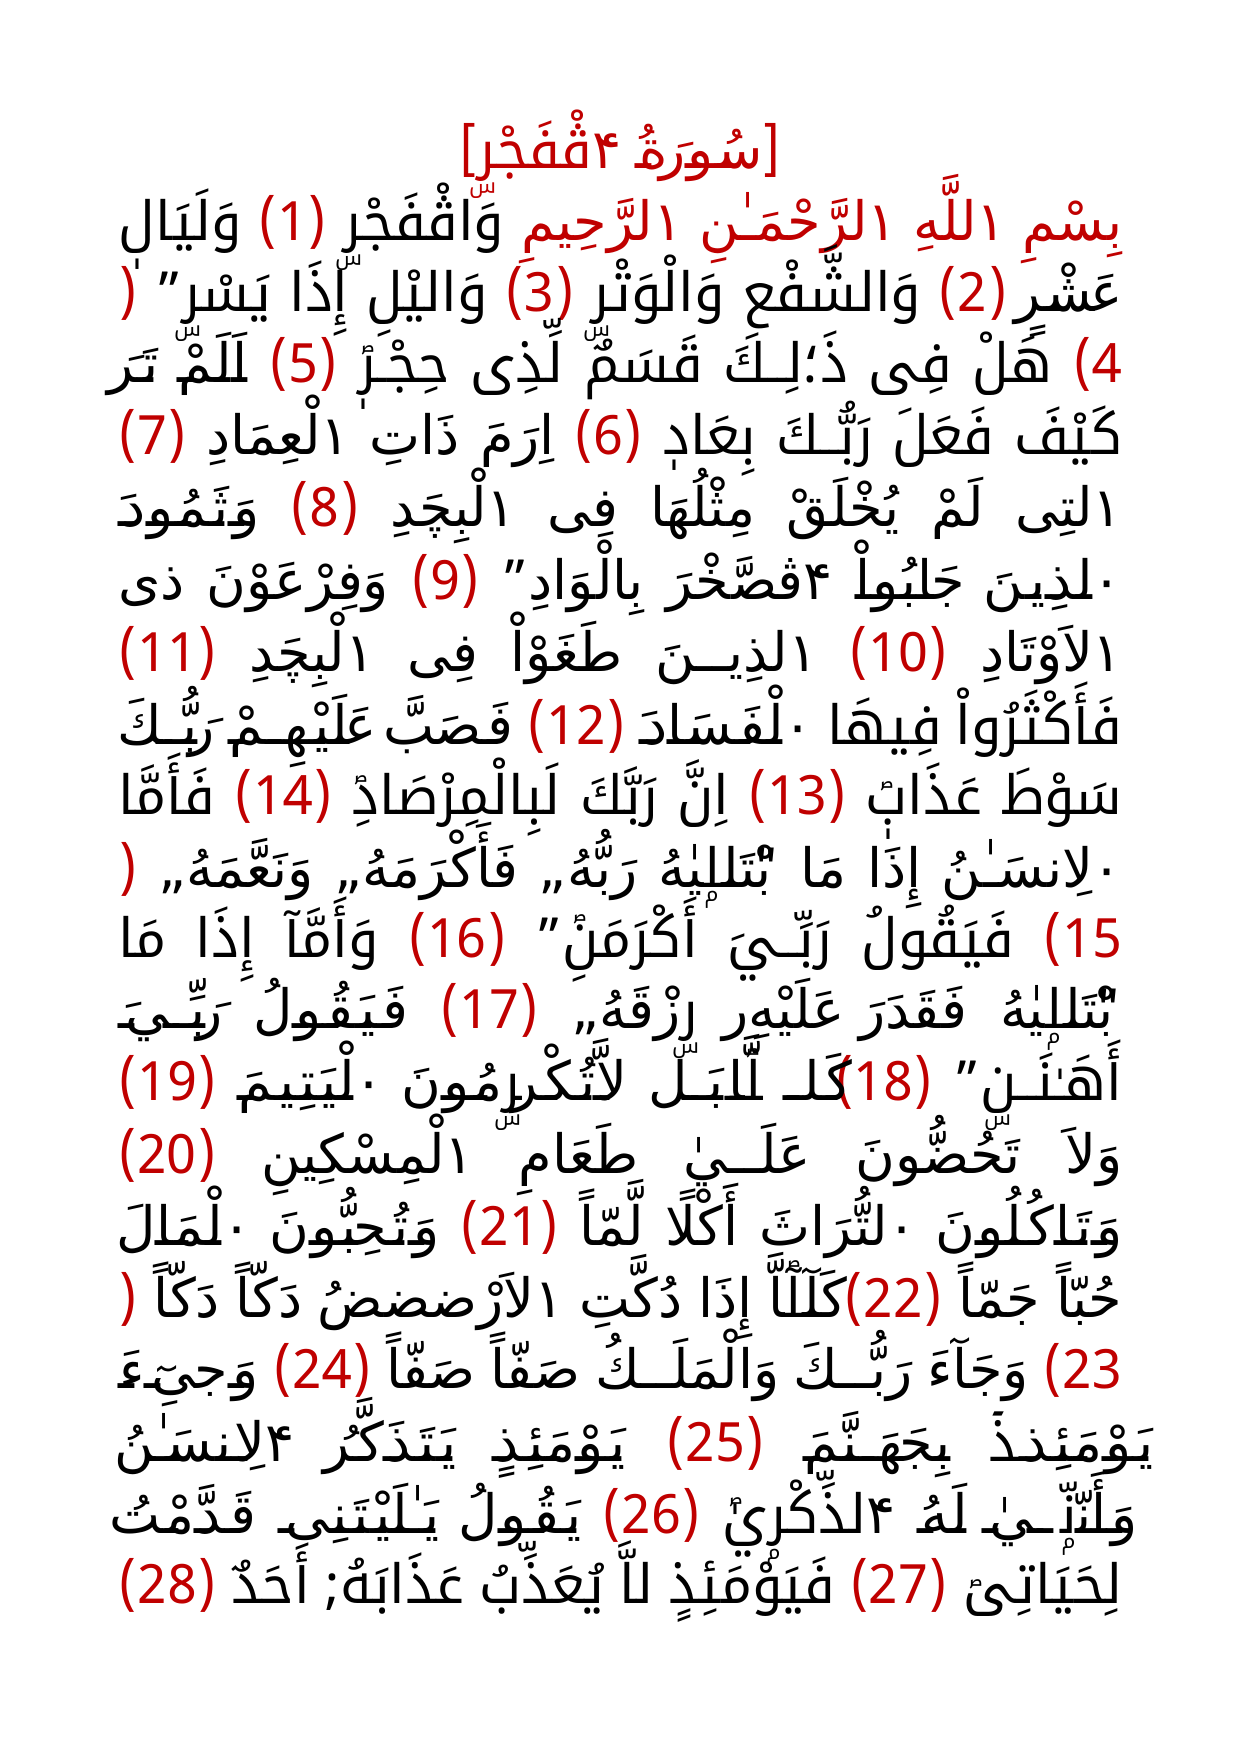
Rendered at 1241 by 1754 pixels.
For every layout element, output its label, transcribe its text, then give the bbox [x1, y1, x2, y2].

subtitle [سُورَةُ ۴ڤْفَجْرۣ] [118, 118, 1122, 191]
text بِسْمِ ۱للَّهِ ۱لرَّحْمَـٰنِ ۱لرَّحِيمِ وَاڤْفَجْرۣ (1) وَلَيَالٖ عَشْرٍ (2) وَالشَّفْعِ وَالْوَتْرۣ (3) وَاليْلِ إِذَا يَسْرۣ” (4) هَلْ فِى ذَ؛لِــكَ قَسَمٌ لِّذِى حِجْـرٖؐ (5) اَلَمْ تَرَ كَيْفَ فَعَلَ رَبُّــكَ بِعَادٖ (6) اِرَمَ ذَاتِ ۱لْعِمَادِ (7) ۱لتِى لَمْ يُخْلَقْ مِثْلُهَا فِى ۱لْبِچَدِ (8) وَثَمُودَ ۰لذِينَ جَابُواْ ۴ڤصَّخْرَ بِالْوَادِ” (9) وَفِرْعَوْنَ ذى ۱لاَوْتَادِ (10) ۱لذِيــنَ طَغَوْاْ فِى ۱لْبِچَدِ (11) فَأَكْثَرُواْ فِيهَا ۰لْفَسَادَ (12) فَصَبَّ عَلَيْهِمْ رَبُّــكَ سَوْطَ عَذَابٖؐ (13) اِنَّ رَبَّكَ لَبِالْمِرْصَادِؐ (14) فَأَمَّا ۰لِانسَـٰنُ إِذَا مَا "بْتَلۭيٰهُ رَبُّهُ„ فَأَكْرَمَهُ„ وَنَعَّمَهُ„ (15) فَيَقُولُ رَبِّــيَ أَكْرَمَنِؐ” (16) وَأَمَّآ إِذَا مَا "بْتَلۭيٰهُ فَقَدَرَ عَلَيْهِ رۣزْقَهُ„ (17) فَيَقُولُ رَبِّــيَ أَهَـٰنَــنۣ” (18) كَلؐاَّ بَــل لاَّ تُكْرۣمُونَ ۰لْيَتِيمَ (19) وَلاَ تَحُضُّونَ عَلَــيٰ طَعَامِ ۱لْمِسْكِينِ (20) وَتَاكُلُونَ ۰لتُّرَاثَ أَكْلًا لَّمّاً (21) وَتُحِبُّونَ ۰لْمَالَ حُبّاً جَمّاً (22) كَلٓؐاَّ إِذَا دُكَّتِ ۱لاَرْضضضُ دَكّاً دَكّاً (23) وَجَآءَ رَبُّــكَ وَالْمَلَــكُ صَفّاً صَفّاً (24) وَجىِٓءَ يَوْمَئِذٙ بِجَهَنَّمَ (25) يَوْمَئِذٍ يَتَذَكَّرُ ۴لِانسَـٰنُ وَأَنّۭــيٰ لَهُ ۴لذِّكْرۭيٰؐ (26) يَقُولُ يَـٰلَيْتَنِى قَدَّمْتُ لِحَيَاتِىؐ (27) فَيَوْمَئِذٍ لاَّ يُعَذِّبُ عَذَابَهُ; أَحَدٌ (28) وَلاَ يُوثِقُ وَثَاقَهُ; أَحَدٌؐ (29) يَـٰٓأَيَّتُهَا ۰لنَّفْــسُ ۴لْمُطْمَئِنَّةُ (30) èرْجِعِىٓ إِلَيٰ رَبِّــكِ رَاضِيَةً مَّرْضِيَّةً (31) فَادْخُلِى فِى عِبَـٰدِى وَادْخُلِى جَنَّتِىؐ (32) [118, 191, 1122, 1626]
